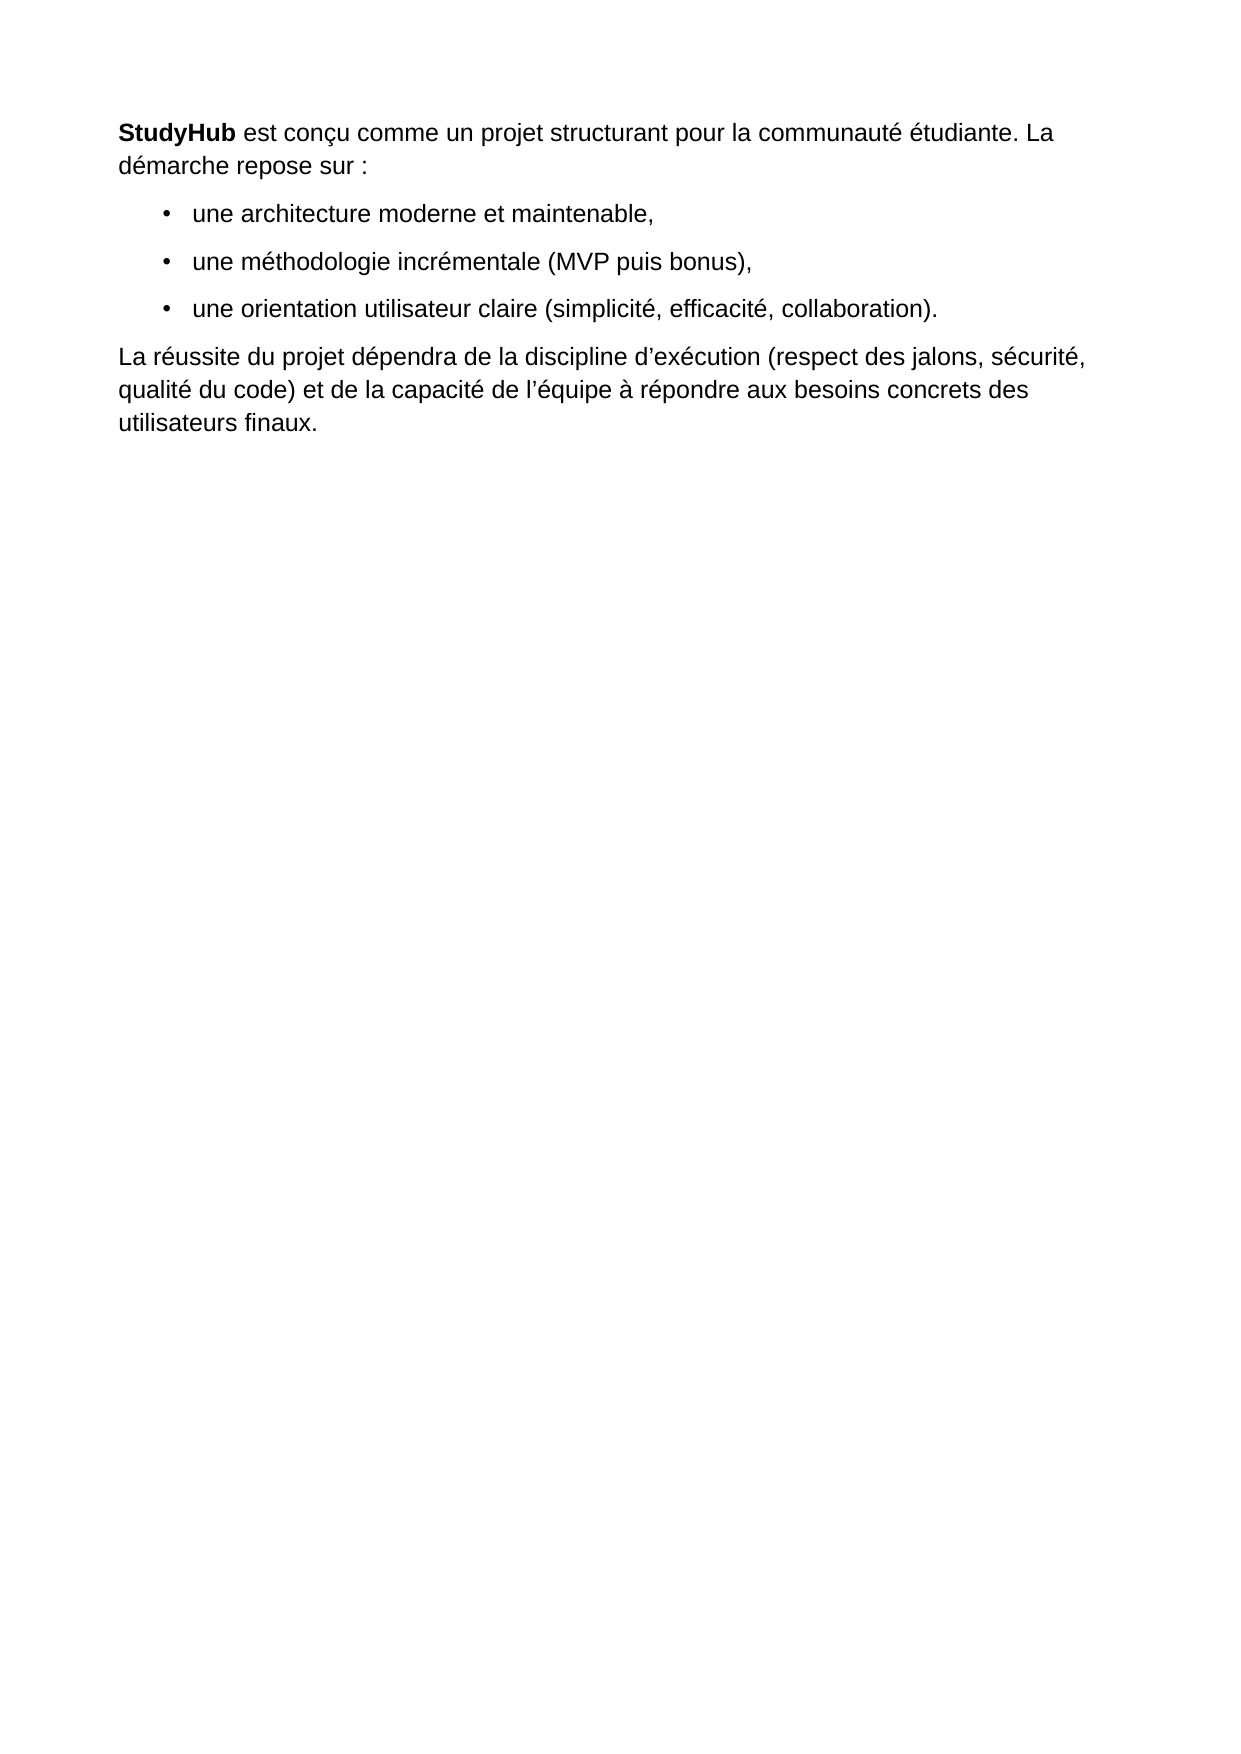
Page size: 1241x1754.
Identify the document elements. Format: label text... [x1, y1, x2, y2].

text La réussite du projet dépendra de la discipline d’exécution (respect des jalons, sécurité, qualité du code) et de la capacité de l’équipe à répondre aux besoins concrets des utilisateurs finaux. [118, 342, 1122, 437]
list une méthodologie incrémentale (MVP puis bonus), [162, 246, 1122, 275]
list une architecture moderne et maintenable, [162, 199, 1122, 228]
list une orientation utilisateur claire (simplicité, efficacité, collaboration). [162, 294, 1122, 323]
text StudyHub est conçu comme un projet structurant pour la communauté étudiante. La démarche repose sur : [118, 118, 1122, 180]
